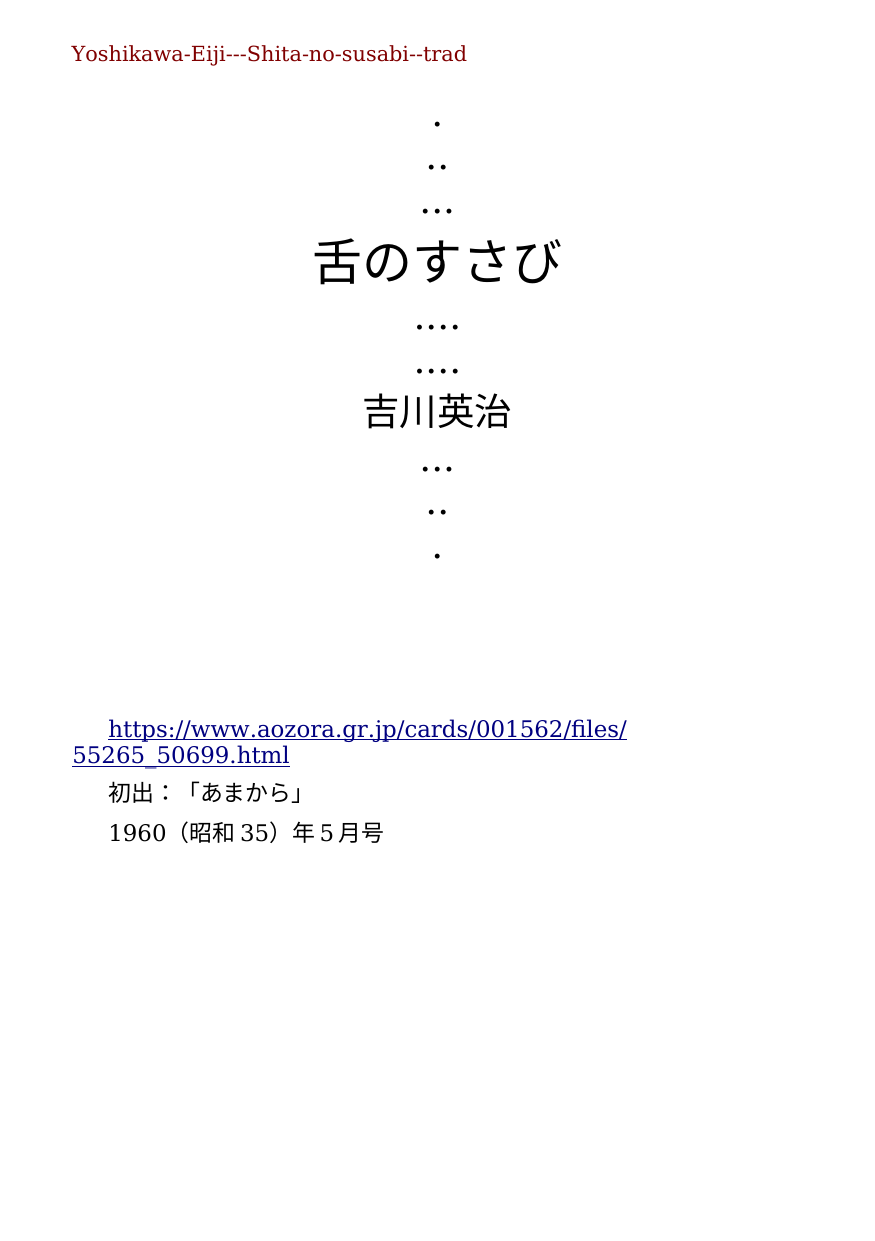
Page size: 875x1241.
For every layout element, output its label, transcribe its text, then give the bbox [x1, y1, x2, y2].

text 1960（昭和35）年5月号 [72, 814, 802, 848]
text https://www.aozora.gr.jp/cards/001562/files/55265_50699.html [72, 716, 802, 769]
subtitle . .. ... 舌のすさび .... .... 吉川英治 ... .. . [36, 91, 838, 567]
text 初出：「あまから」 [72, 775, 802, 808]
text Yoshikawa-Eiji---Shita-no-susabi--trad [71, 42, 803, 66]
